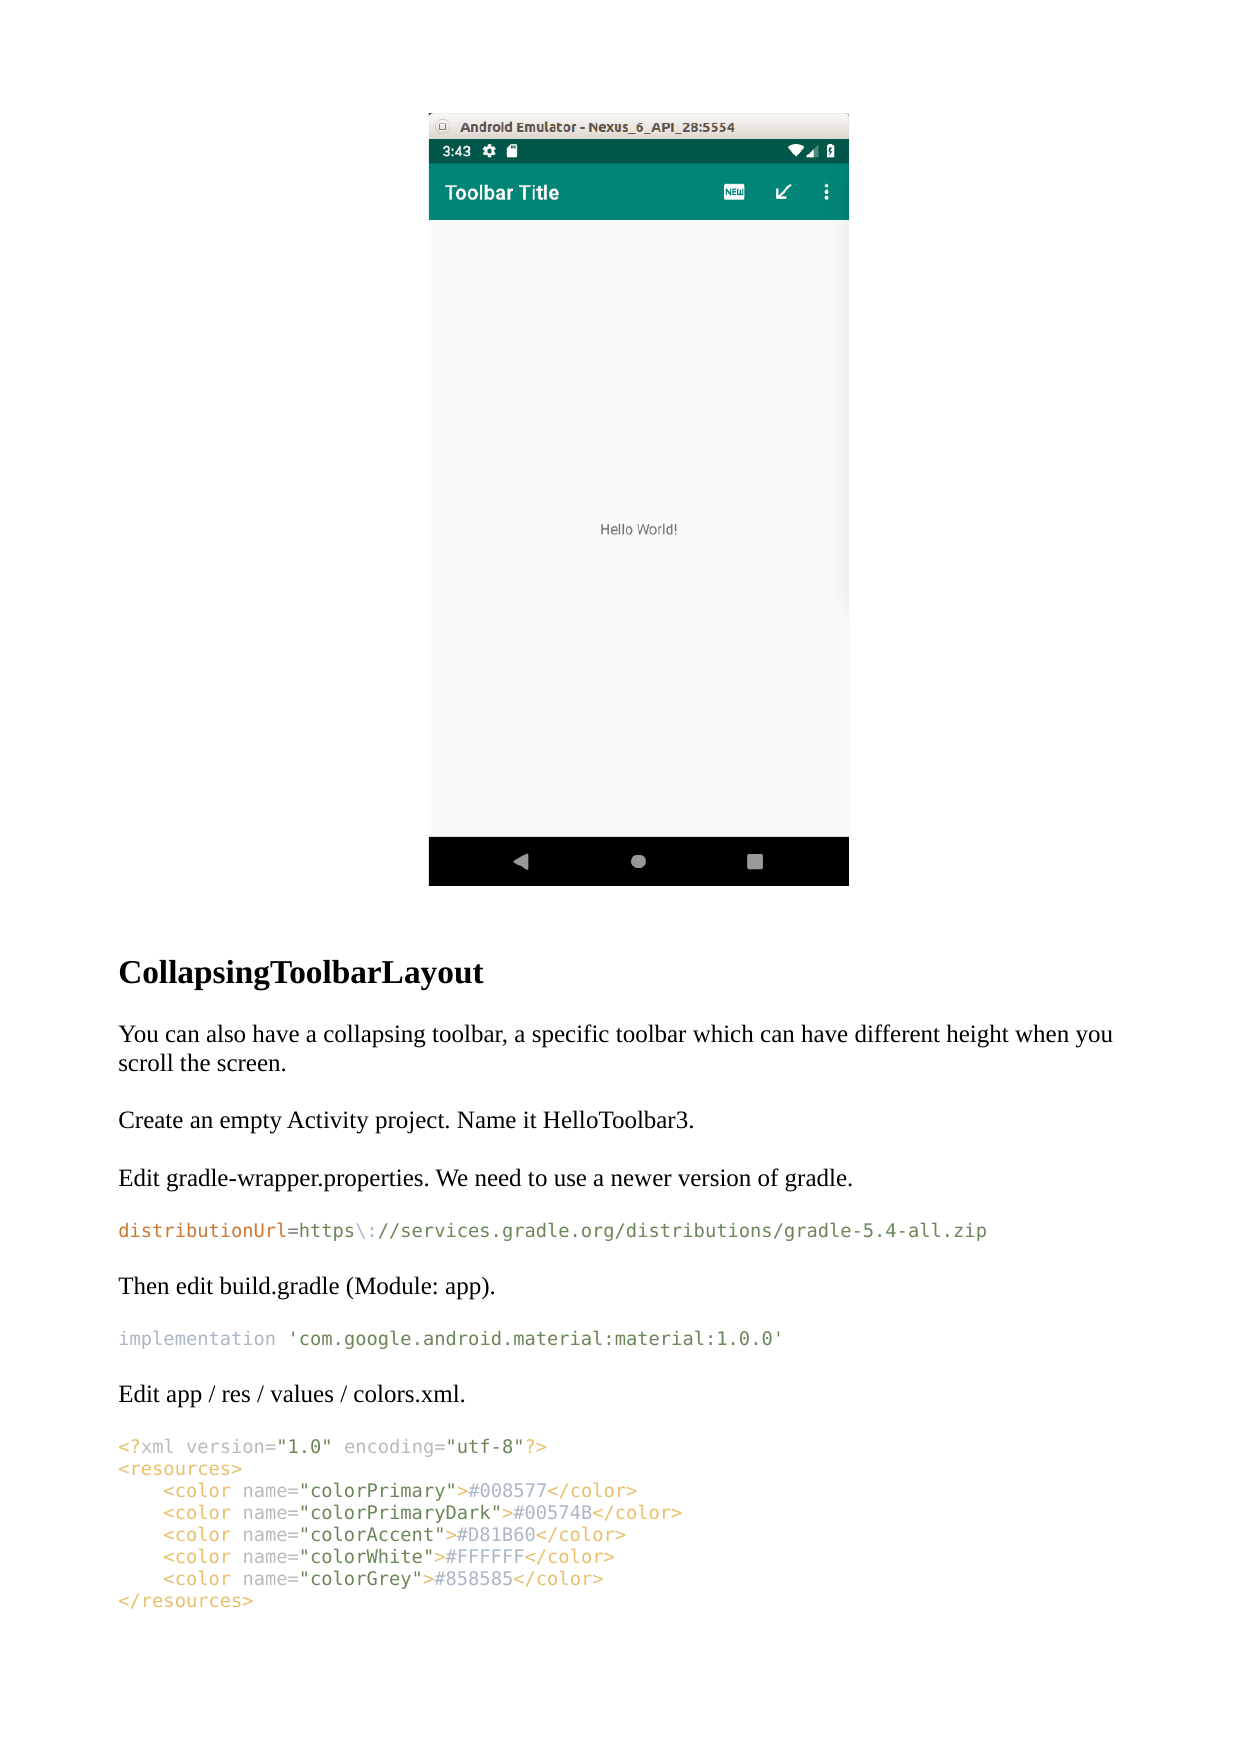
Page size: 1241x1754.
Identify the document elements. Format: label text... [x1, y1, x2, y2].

text CollapsingToolbarLayout [118, 952, 1122, 990]
text implementation 'com.google.android.material:material:1.0.0' [118, 1328, 1122, 1350]
text <?xml version="1.0" encoding="utf-8"?> <resources> <color name="colorPrimary">#008577</color> <color name="colorPrimaryDark">#00574B</color> <color name="colorAccent">#D81B60</color> <color name="colorWhite">#FFFFFF</color> <color name="colorGrey">#858585</color> </resources> [118, 1436, 1122, 1611]
text Edit gradle-wrapper.properties. We need to use a newer version of gradle. [118, 1163, 1122, 1191]
text Edit app / res / values / colors.xml. [118, 1379, 1122, 1408]
text You can also have a collapsing toolbar, a specific toolbar which can have different height when you scroll the screen. [118, 1019, 1122, 1076]
picture [428, 113, 849, 886]
text Then edit build.gradle (Module: app). [118, 1271, 1122, 1299]
text Create an empty Activity project. Name it HelloToolbar3. [118, 1105, 1122, 1134]
text distributionUrl=https\://services.gradle.org/distributions/gradle-5.4-all.zip [118, 1220, 1122, 1242]
